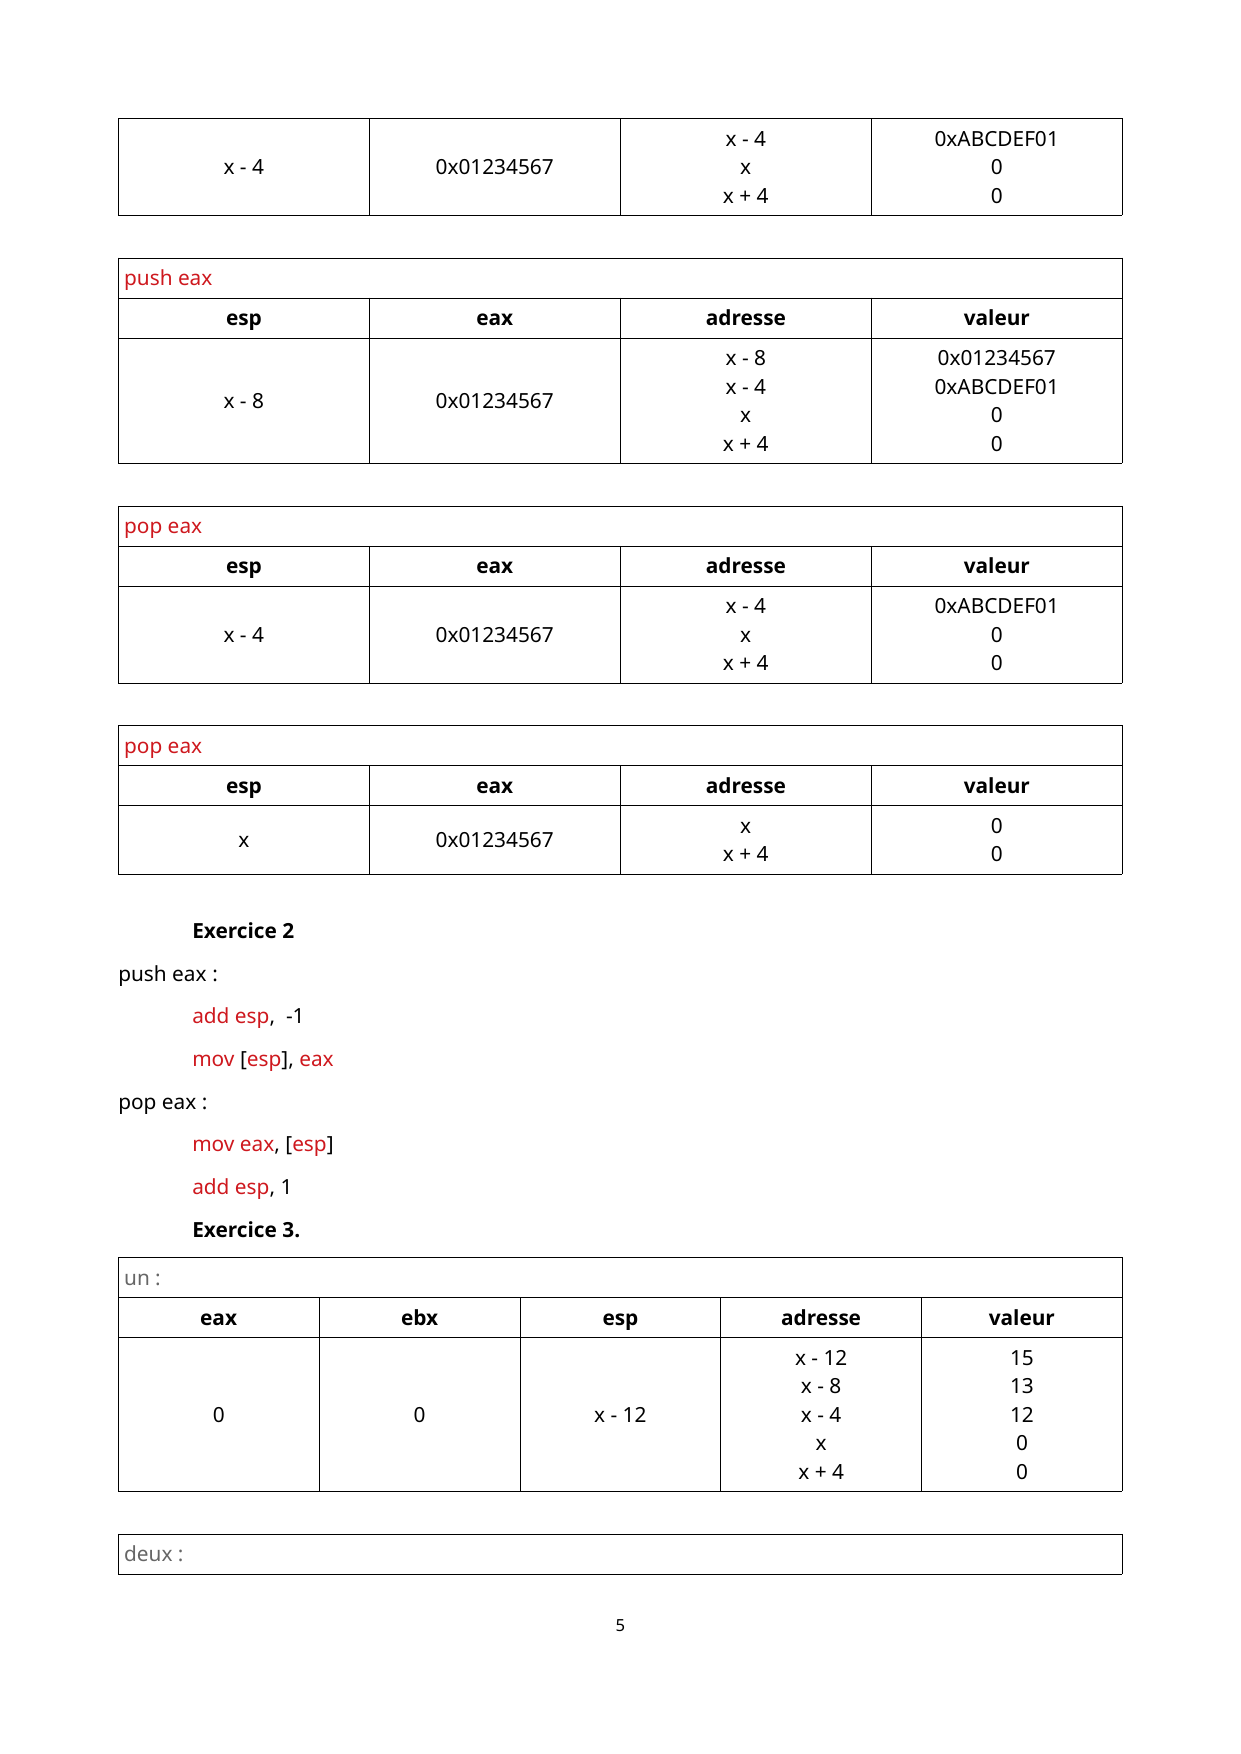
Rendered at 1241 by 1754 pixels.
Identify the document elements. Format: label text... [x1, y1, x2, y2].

table_cell 0xABCDEF01 0 0 [872, 587, 1122, 683]
table_cell 0x01234567 [370, 119, 620, 215]
table_cell x - 12 x - 8 x - 4 x x + 4 [721, 1338, 921, 1491]
table_cell x - 8 x - 4 x x + 4 [621, 339, 871, 463]
table_cell valeur [922, 1298, 1122, 1337]
table_cell eax [119, 1298, 319, 1337]
table_cell x - 12 [521, 1338, 720, 1491]
table_header push eax [119, 259, 1122, 298]
table_header deux : [119, 1535, 1122, 1574]
table_cell esp [119, 766, 369, 805]
table_cell x - 8 [119, 339, 369, 463]
table_cell adresse [621, 299, 871, 338]
table_cell eax [370, 766, 620, 805]
text add esp, 1 [118, 1172, 1122, 1201]
table_cell 0 0 [872, 806, 1122, 874]
table_cell 0xABCDEF01 0 0 [872, 119, 1122, 215]
table_cell valeur [872, 299, 1122, 338]
table_cell esp [521, 1298, 720, 1337]
table_cell eax [370, 299, 620, 338]
text mov eax, [esp] [118, 1129, 1122, 1158]
table_cell adresse [621, 547, 871, 586]
text pop eax : [118, 1087, 1122, 1115]
text Exercice 2 [118, 916, 1122, 945]
text add esp, -1 [118, 1002, 1122, 1030]
table_cell esp [119, 299, 369, 338]
table_cell 0x01234567 0xABCDEF01 0 0 [872, 339, 1122, 463]
table_header pop eax [119, 507, 1122, 546]
table_cell 0x01234567 [370, 587, 620, 683]
table_cell 0 [320, 1338, 520, 1491]
table_cell x - 4 x x + 4 [621, 119, 871, 215]
table_cell x - 4 x x + 4 [621, 587, 871, 683]
table_cell adresse [621, 766, 871, 805]
table_cell 0x01234567 [370, 339, 620, 463]
table_header pop eax [119, 726, 1122, 765]
table_cell x x + 4 [621, 806, 871, 874]
text push eax : [118, 959, 1122, 987]
table_header un : [119, 1258, 1122, 1297]
table_cell ebx [320, 1298, 520, 1337]
table_cell esp [119, 547, 369, 586]
table_cell x - 4 [119, 587, 369, 683]
table_cell x [119, 806, 369, 874]
table_cell valeur [872, 766, 1122, 805]
table_cell 0 [119, 1338, 319, 1491]
table_cell x - 4 [119, 119, 369, 215]
table_cell valeur [872, 547, 1122, 586]
table_cell eax [370, 547, 620, 586]
table_cell 15 13 12 0 0 [922, 1338, 1122, 1491]
table_cell adresse [721, 1298, 921, 1337]
table_cell 0x01234567 [370, 806, 620, 874]
text mov [esp], eax [118, 1044, 1122, 1073]
text Exercice 3. [118, 1215, 1122, 1243]
